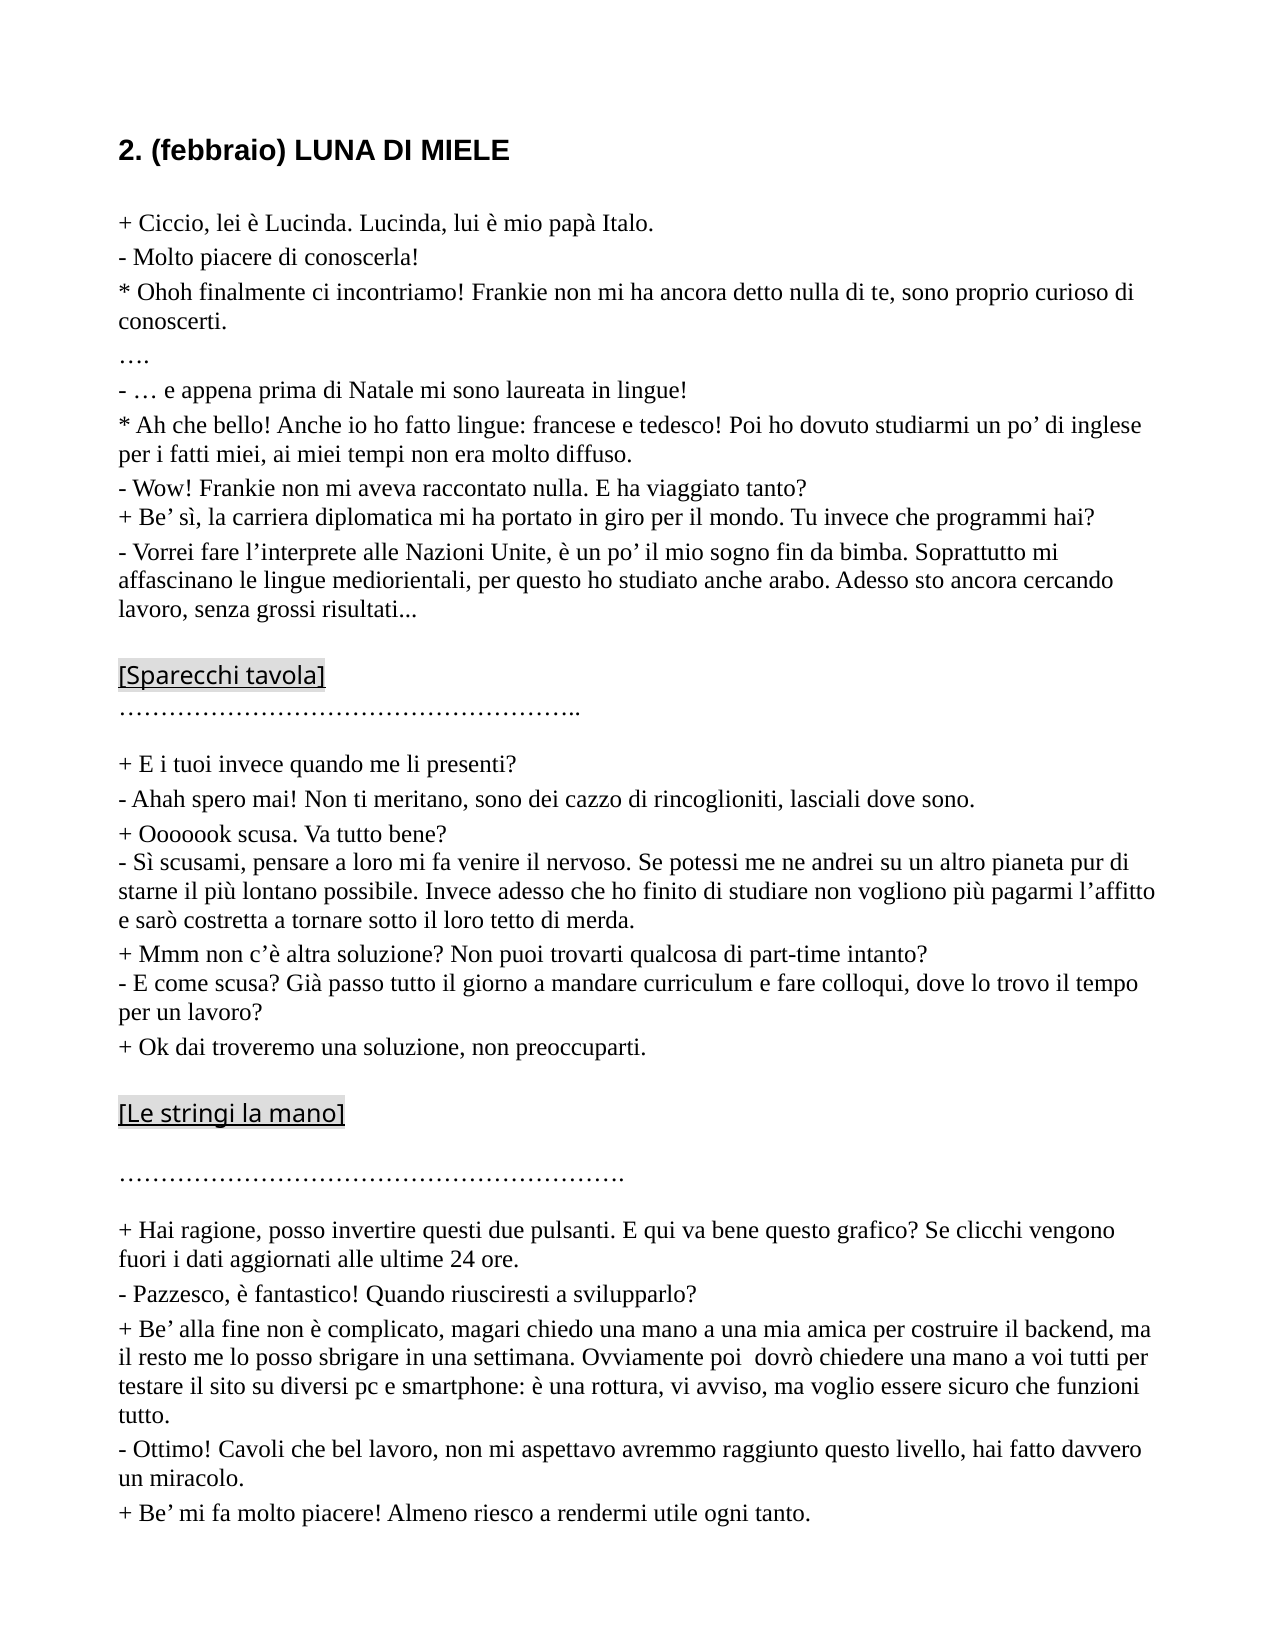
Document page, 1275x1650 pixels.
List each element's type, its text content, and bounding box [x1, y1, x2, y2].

text + Ok dai troveremo una soluzione, non preoccuparti. [118, 1032, 1157, 1061]
text - Pazzesco, è fantastico! Quando riusciresti a svilupparlo? [118, 1279, 1157, 1308]
text - Vorrei fare l’interprete alle Nazioni Unite, è un po’ il mio sogno fin da bimba. Soprattutto mi affascinano le lingue mediorientali, per questo ho studiato anche arabo. Adesso sto ancora cercando lavoro, senza grossi risultati... [118, 537, 1157, 623]
text + Be’ alla fine non è complicato, magari chiedo una mano a una mia amica per costruire il backend, ma il resto me lo posso sbrigare in una settimana. Ovviamente poi dovrò chiedere una mano a voi tutti per testare il sito su diversi pc e smartphone: è una rottura, vi avviso, ma voglio essere sicuro che funzioni tutto. [118, 1314, 1157, 1429]
text * Ohoh finalmente ci incontriamo! Frankie non mi ha ancora detto nulla di te, sono proprio curioso di conoscerti. [118, 277, 1157, 334]
text ……………………………………………….. [118, 692, 1157, 721]
text ……………………………………………………. [118, 1158, 1157, 1187]
text [Sparecchi tavola] [325, 658, 1157, 692]
subtitle 2. (febbraio) LUNA DI MIELE [118, 133, 1157, 166]
text + Mmm non c’è altra soluzione? Non puoi trovarti qualcosa di part-time intanto? - E come scusa? Già passo tutto il giorno a mandare curriculum e fare colloqui, dove lo trovo il tempo per un lavoro? [118, 939, 1157, 1026]
text - Molto piacere di conoscerla! [118, 242, 1157, 271]
text - Ottimo! Cavoli che bel lavoro, non mi aspettavo avremmo raggiunto questo livello, hai fatto davvero un miracolo. [118, 1434, 1157, 1492]
text [Le stringi la mano] [345, 1095, 1157, 1129]
text - … e appena prima di Natale mi sono laureata in lingue! [118, 375, 1157, 404]
text - Wow! Frankie non mi aveva raccontato nulla. E ha viaggiato tanto? + Be’ sì, la carriera diplomatica mi ha portato in giro per il mondo. Tu invece che programmi hai? [118, 473, 1157, 531]
text + Ciccio, lei è Lucinda. Lucinda, lui è mio papà Italo. [118, 208, 1157, 236]
text [Le stringi la mano] [126, 1095, 242, 1124]
text - Ahah spero mai! Non ti meritano, sono dei cazzo di rincoglioniti, lasciali dove sono. [118, 784, 1157, 813]
text …. [118, 341, 1157, 369]
text * Ah che bello! Anche io ho fatto lingue: francese e tedesco! Poi ho dovuto studiarmi un po’ di inglese per i fatti miei, ai miei tempi non era molto diffuso. [118, 410, 1157, 467]
text + Be’ mi fa molto piacere! Almeno riesco a rendermi utile ogni tanto. [118, 1498, 1157, 1527]
text + E i tuoi invece quando me li presenti? [118, 749, 1157, 778]
text + Hai ragione, posso invertire questi due pulsanti. E qui va bene questo grafico? Se clicchi vengono fuori i dati aggiornati alle ultime 24 ore. [118, 1216, 1157, 1273]
text + Ooooook scusa. Va tutto bene? - Sì scusami, pensare a loro mi fa venire il nervoso. Se potessi me ne andrei su un altro pianeta pur di starne il più lontano possibile. Invece adesso che ho finito di studiare non vogliono più pagarmi l’affitto e sarò costretta a tornare sotto il loro tetto di merda. [118, 819, 1157, 934]
